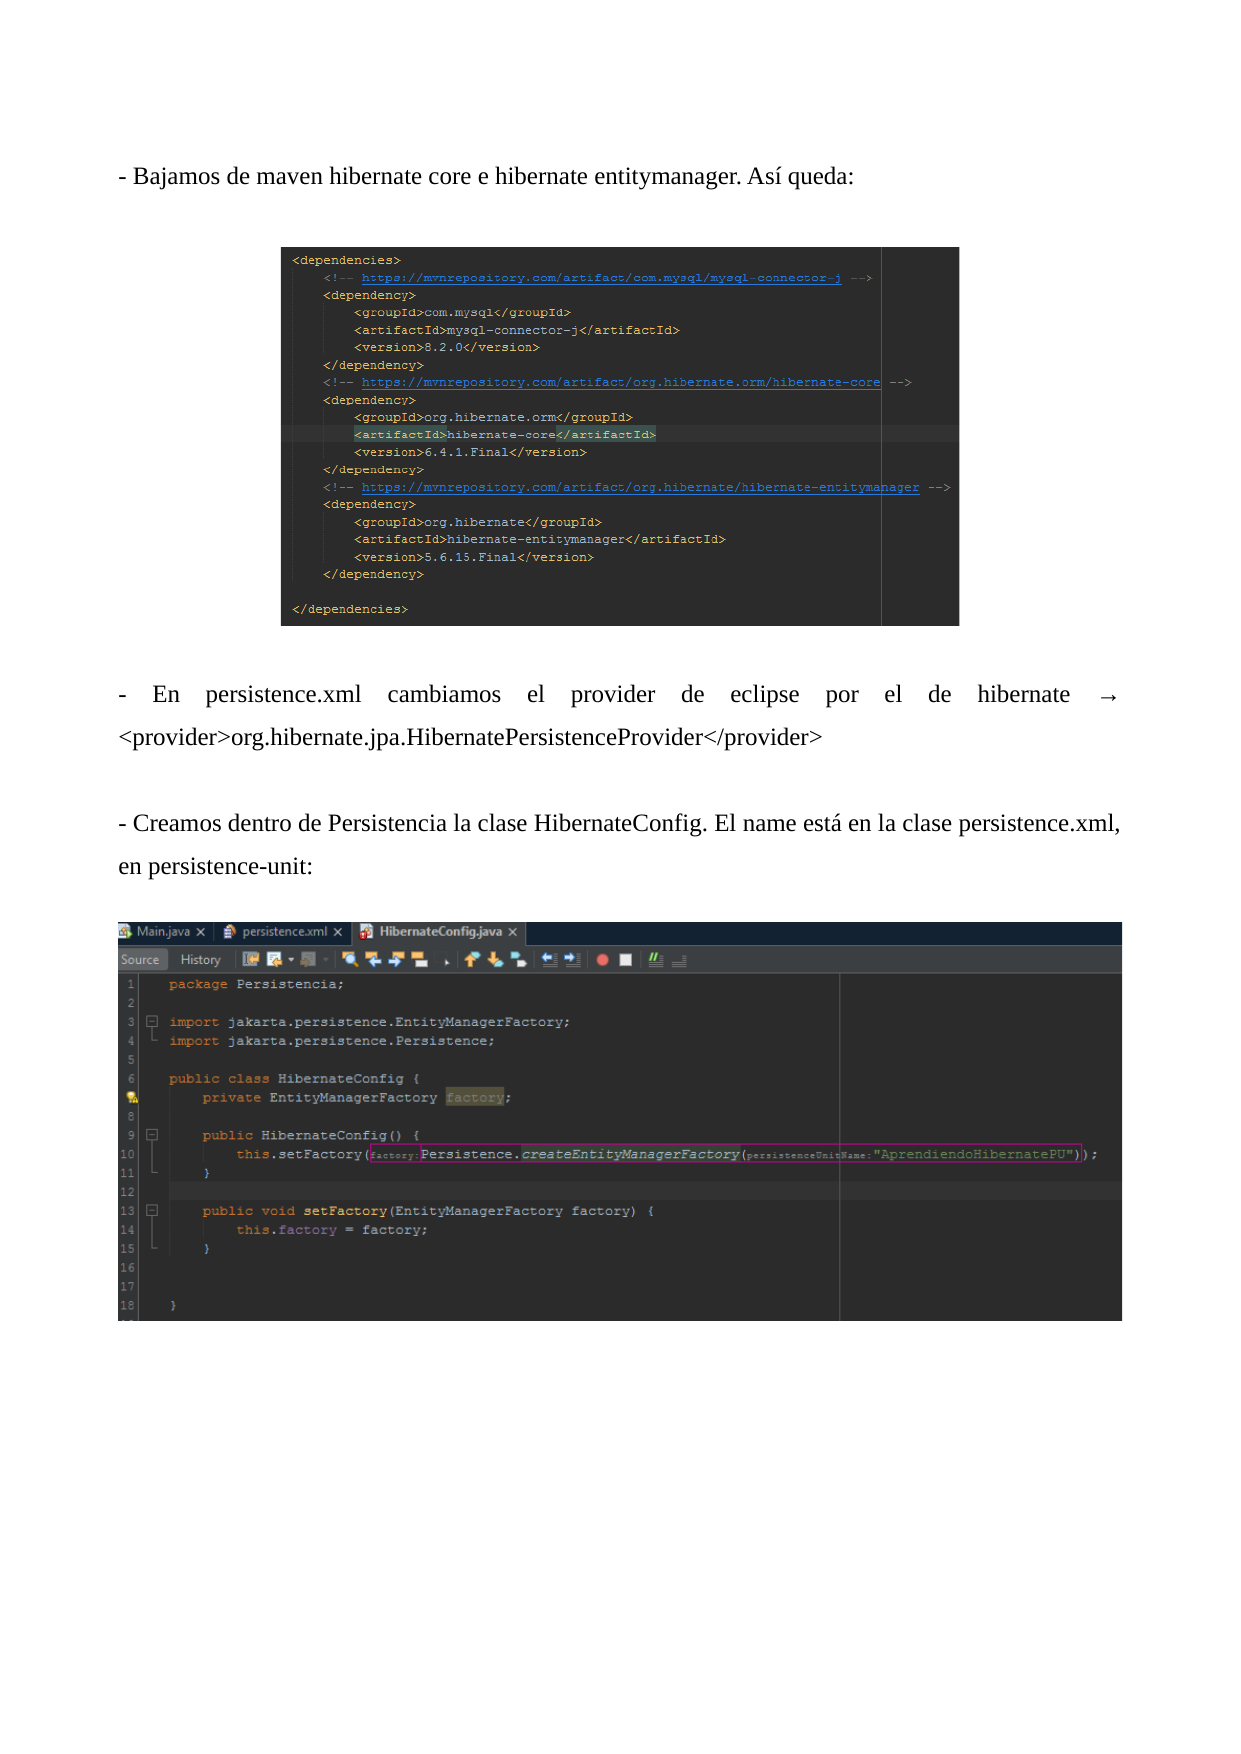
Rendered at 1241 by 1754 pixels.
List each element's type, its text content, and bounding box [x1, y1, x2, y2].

text - En persistence.xml cambiamos el provider de eclipse por el de hibernate → <provider>org.hibernate.jpa.HibernatePersistenceProvider</provider> [118, 679, 1122, 751]
picture [118, 922, 1123, 1321]
picture [280, 247, 960, 626]
text - Bajamos de maven hibernate core e hibernate entitymanager. Así queda: [118, 161, 1122, 190]
text - Creamos dentro de Persistencia la clase HibernateConfig. El name está en la clase persistence.xml, en persistence-unit: [118, 808, 1122, 880]
